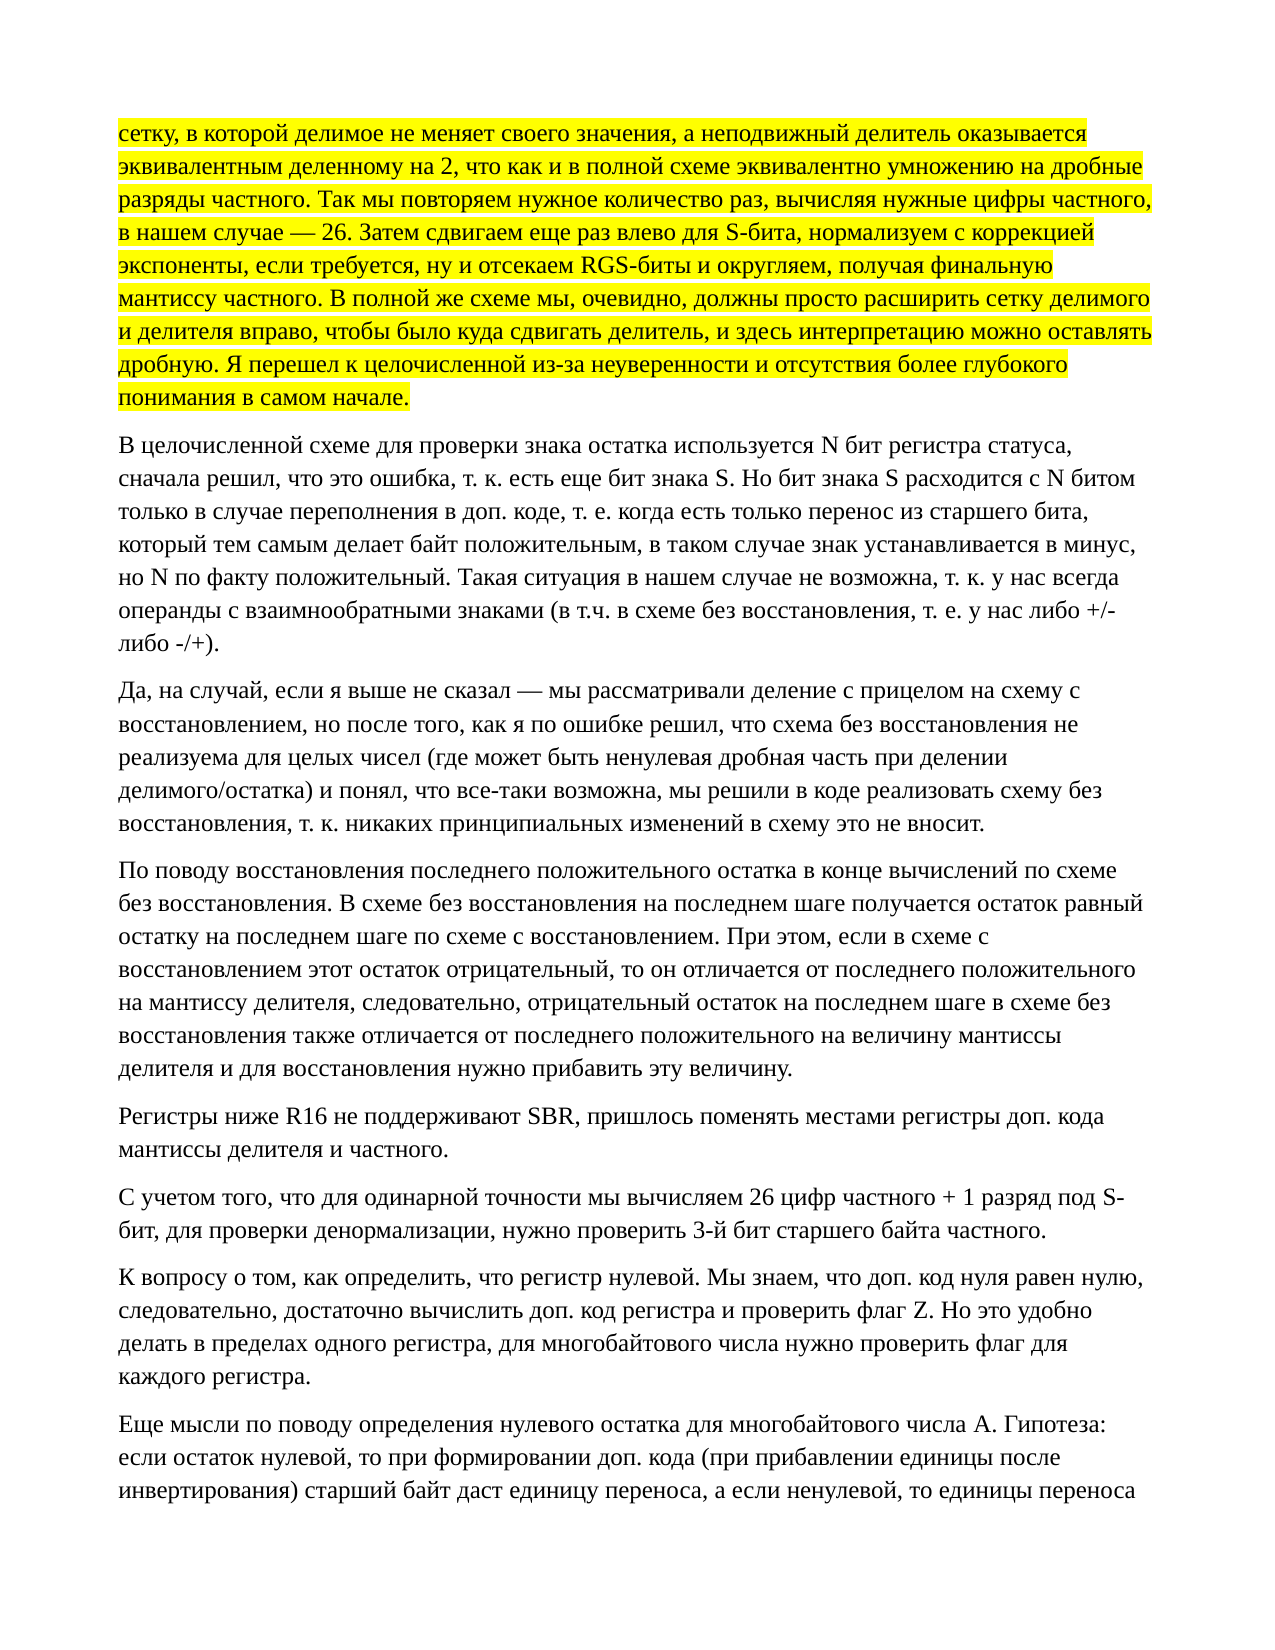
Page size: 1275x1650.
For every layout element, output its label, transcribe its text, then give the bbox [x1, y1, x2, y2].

text В целочисленной схеме для проверки знака остатка используется N бит регистра статуса, сначала решил, что это ошибка, т. к. есть еще бит знака S. Но бит знака S расходится с N битом только в случае переполнения в доп. коде, т. е. когда есть только перенос из старшего бита, который тем самым делает байт положительным, в таком случае знак устанавливается в минус, но N по факту положительный. Такая ситуация в нашем случае не возможна, т. к. у нас всегда операнды с взаимнообратными знаками (в т.ч. в схеме без восстановления, т. е. у нас либо +/- либо -/+). [118, 430, 1157, 657]
text С учетом того, что для одинарной точности мы вычисляем 26 цифр частного + 1 разряд под S-бит, для проверки денормализации, нужно проверить 3-й бит старшего байта частного. [118, 1182, 1157, 1243]
text сетку, в которой делимое не меняет своего значения, а неподвижный делитель оказывается эквивалентным деленному на 2, что как и в полной схеме эквивалентно умножению на дробные разряды частного. Так мы повторяем нужное количество раз, вычисляя нужные цифры частного, в нашем случае — 26. Затем сдвигаем еще раз влево для S-бита, нормализуем с коррекцией экспоненты, если требуется, ну и отсекаем RGS-биты и округляем, получая финальную мантиссу частного. В полной же схеме мы, очевидно, должны просто расширить сетку делимого и делителя вправо, чтобы было куда сдвигать делитель, и здесь интерпретацию можно оставлять дробную. Я перешел к целочисленной из-за неуверенности и отсутствия более глубокого понимания в самом начале. [118, 118, 1157, 411]
text Еще мысли по поводу определения нулевого остатка для многобайтового числа A. Гипотеза: если остаток нулевой, то при формировании доп. кода (при прибавлении единицы после инвертирования) старший байт даст единицу переноса, а если ненулевой, то единицы переноса [118, 1409, 1157, 1504]
text Да, на случай, если я выше не сказал — мы рассматривали деление с прицелом на схему с восстановлением, но после того, как я по ошибке решил, что схема без восстановления не реализуема для целых чисел (где может быть ненулевая дробная часть при делении делимого/остатка) и понял, что все-таки возможна, мы решили в коде реализовать схему без восстановления, т. к. никаких принципиальных изменений в схему это не вносит. [118, 676, 1157, 836]
text Регистры ниже R16 не поддерживают SBR, пришлось поменять местами регистры доп. кода мантиссы делителя и частного. [118, 1101, 1157, 1163]
text К вопросу о том, как определить, что регистр нулевой. Мы знаем, что доп. код нуля равен нулю, следовательно, достаточно вычислить доп. код регистра и проверить флаг Z. Но это удобно делать в пределах одного регистра, для многобайтового числа нужно проверить флаг для каждого регистра. [118, 1262, 1157, 1390]
text По поводу восстановления последнего положительного остатка в конце вычислений по схеме без восстановления. В схеме без восстановления на последнем шаге получается остаток равный остатку на последнем шаге по схеме с восстановлением. При этом, если в схеме с восстановлением этот остаток отрицательный, то он отличается от последнего положительного на мантиссу делителя, следовательно, отрицательный остаток на последнем шаге в схеме без восстановления также отличается от последнего положительного на величину мантиссы делителя и для восстановления нужно прибавить эту величину. [118, 855, 1157, 1082]
